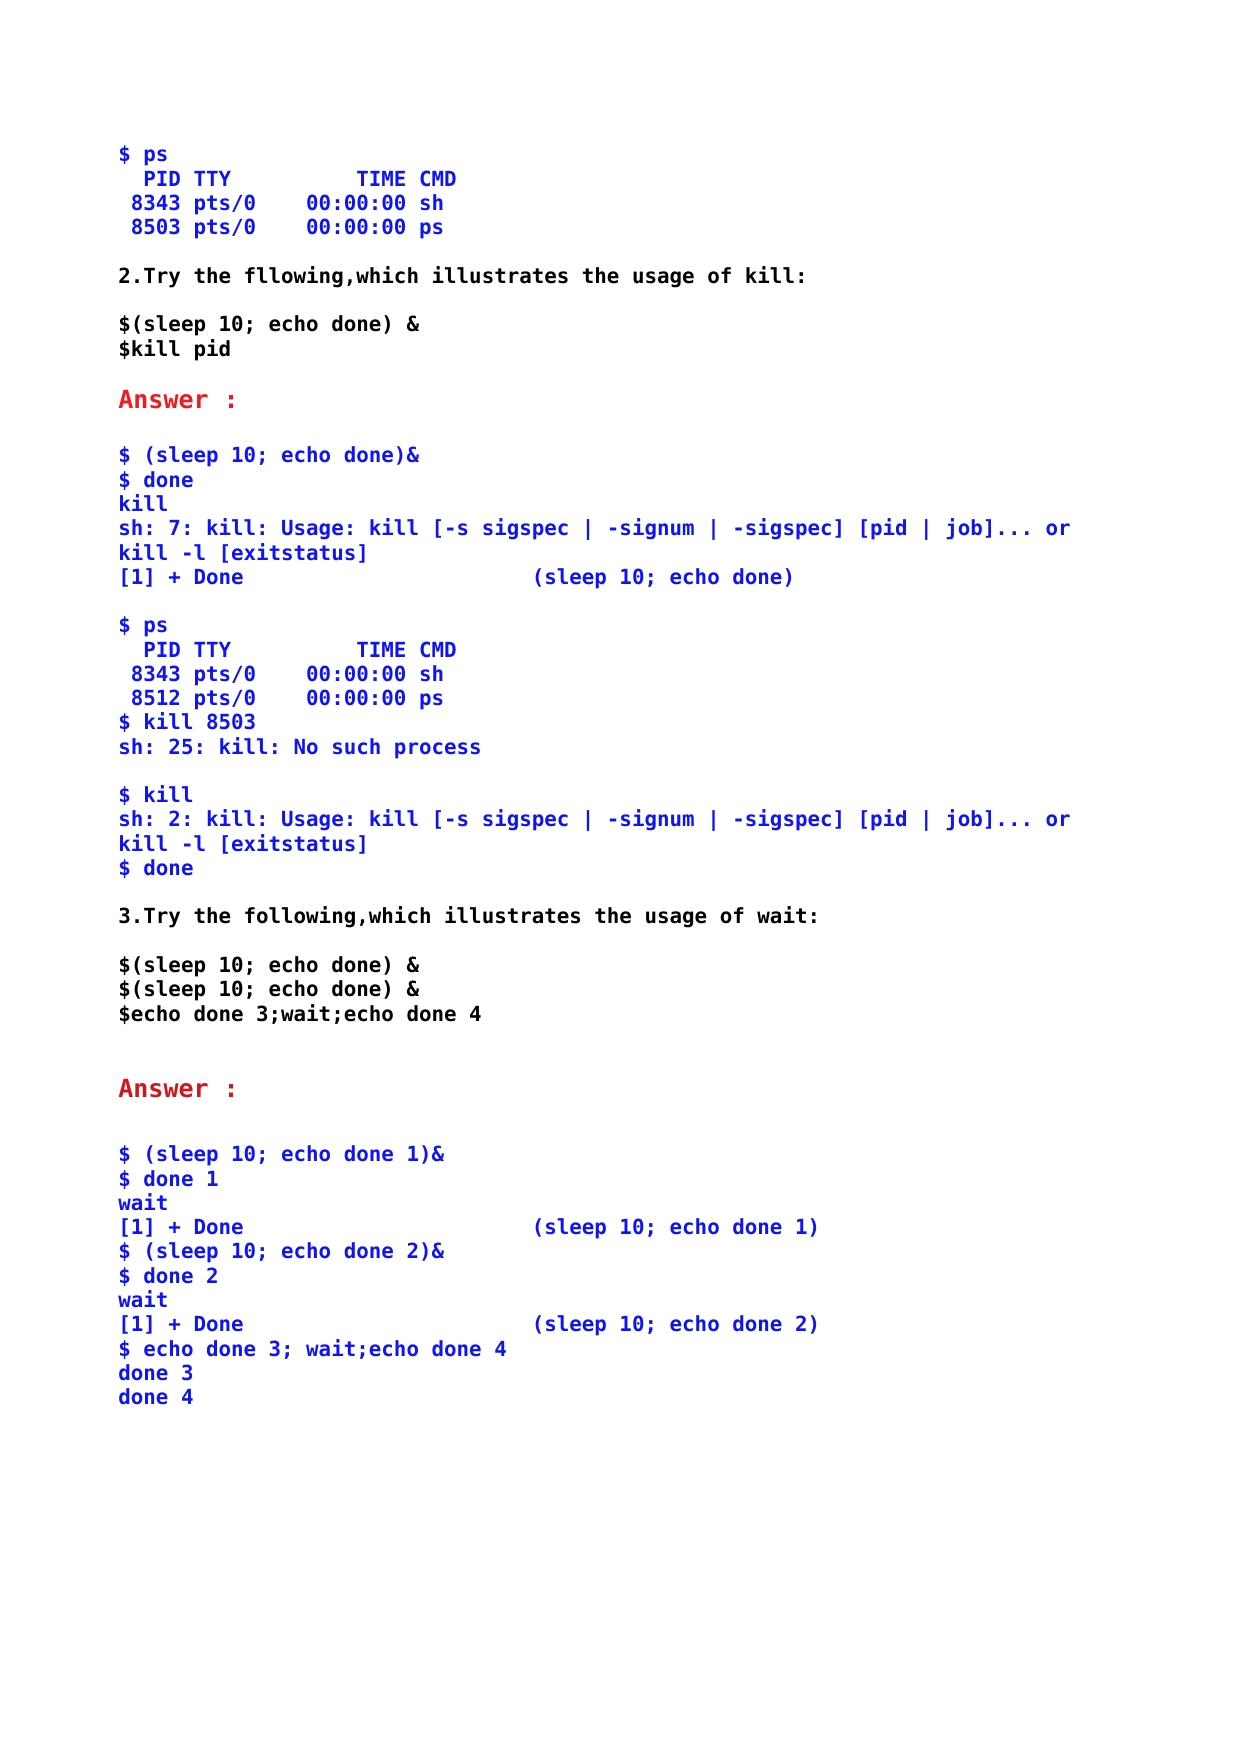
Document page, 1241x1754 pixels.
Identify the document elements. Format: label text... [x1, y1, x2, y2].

text Answer : [118, 385, 1122, 414]
text $ done [118, 468, 1122, 492]
text $ (sleep 10; echo done 1)& [118, 1142, 1122, 1167]
text $ kill 8503 [118, 710, 1122, 735]
text $ done 1 [118, 1167, 1122, 1191]
text $ kill [118, 783, 1122, 807]
text $ done 2 [118, 1264, 1122, 1288]
text done 3 [118, 1361, 1122, 1385]
text [1] + Done (sleep 10; echo done 1) [118, 1215, 1122, 1239]
text kill -l [exitstatus] [118, 832, 1122, 856]
text 8343 pts/0 00:00:00 sh [118, 191, 1122, 215]
text $ done [118, 856, 1122, 880]
text $echo done 3;wait;echo done 4 [118, 1002, 1122, 1026]
text $(sleep 10; echo done) & [118, 977, 1122, 1002]
text sh: 2: kill: Usage: kill [-s sigspec | -signum | -sigspec] [pid | job]... or [118, 807, 1122, 832]
text $kill pid [118, 337, 1122, 361]
text PID TTY TIME CMD [118, 638, 1122, 662]
text 2.Try the fllowing,which illustrates the usage of kill: [118, 264, 1122, 288]
text [1] + Done (sleep 10; echo done) [118, 565, 1122, 589]
text 8512 pts/0 00:00:00 ps [118, 686, 1122, 710]
text kill -l [exitstatus] [118, 541, 1122, 565]
text $ ps [118, 613, 1122, 638]
text $ (sleep 10; echo done)& [118, 443, 1122, 468]
text sh: 25: kill: No such process [118, 735, 1122, 759]
text PID TTY TIME CMD [118, 167, 1122, 191]
text 3.Try the following,which illustrates the usage of wait: [118, 904, 1122, 929]
text done 4 [118, 1385, 1122, 1409]
text Answer : [118, 1074, 1122, 1104]
text 8343 pts/0 00:00:00 sh [118, 662, 1122, 686]
text sh: 7: kill: Usage: kill [-s sigspec | -signum | -sigspec] [pid | job]... or [118, 516, 1122, 541]
text $ echo done 3; wait;echo done 4 [118, 1337, 1122, 1361]
text [1] + Done (sleep 10; echo done 2) [118, 1312, 1122, 1337]
text $(sleep 10; echo done) & [118, 312, 1122, 337]
text kill [118, 492, 1122, 516]
text wait [118, 1288, 1122, 1312]
text $ ps [118, 142, 1122, 167]
text 8503 pts/0 00:00:00 ps [118, 215, 1122, 239]
text $(sleep 10; echo done) & [118, 953, 1122, 977]
text wait [118, 1191, 1122, 1215]
text $ (sleep 10; echo done 2)& [118, 1239, 1122, 1264]
